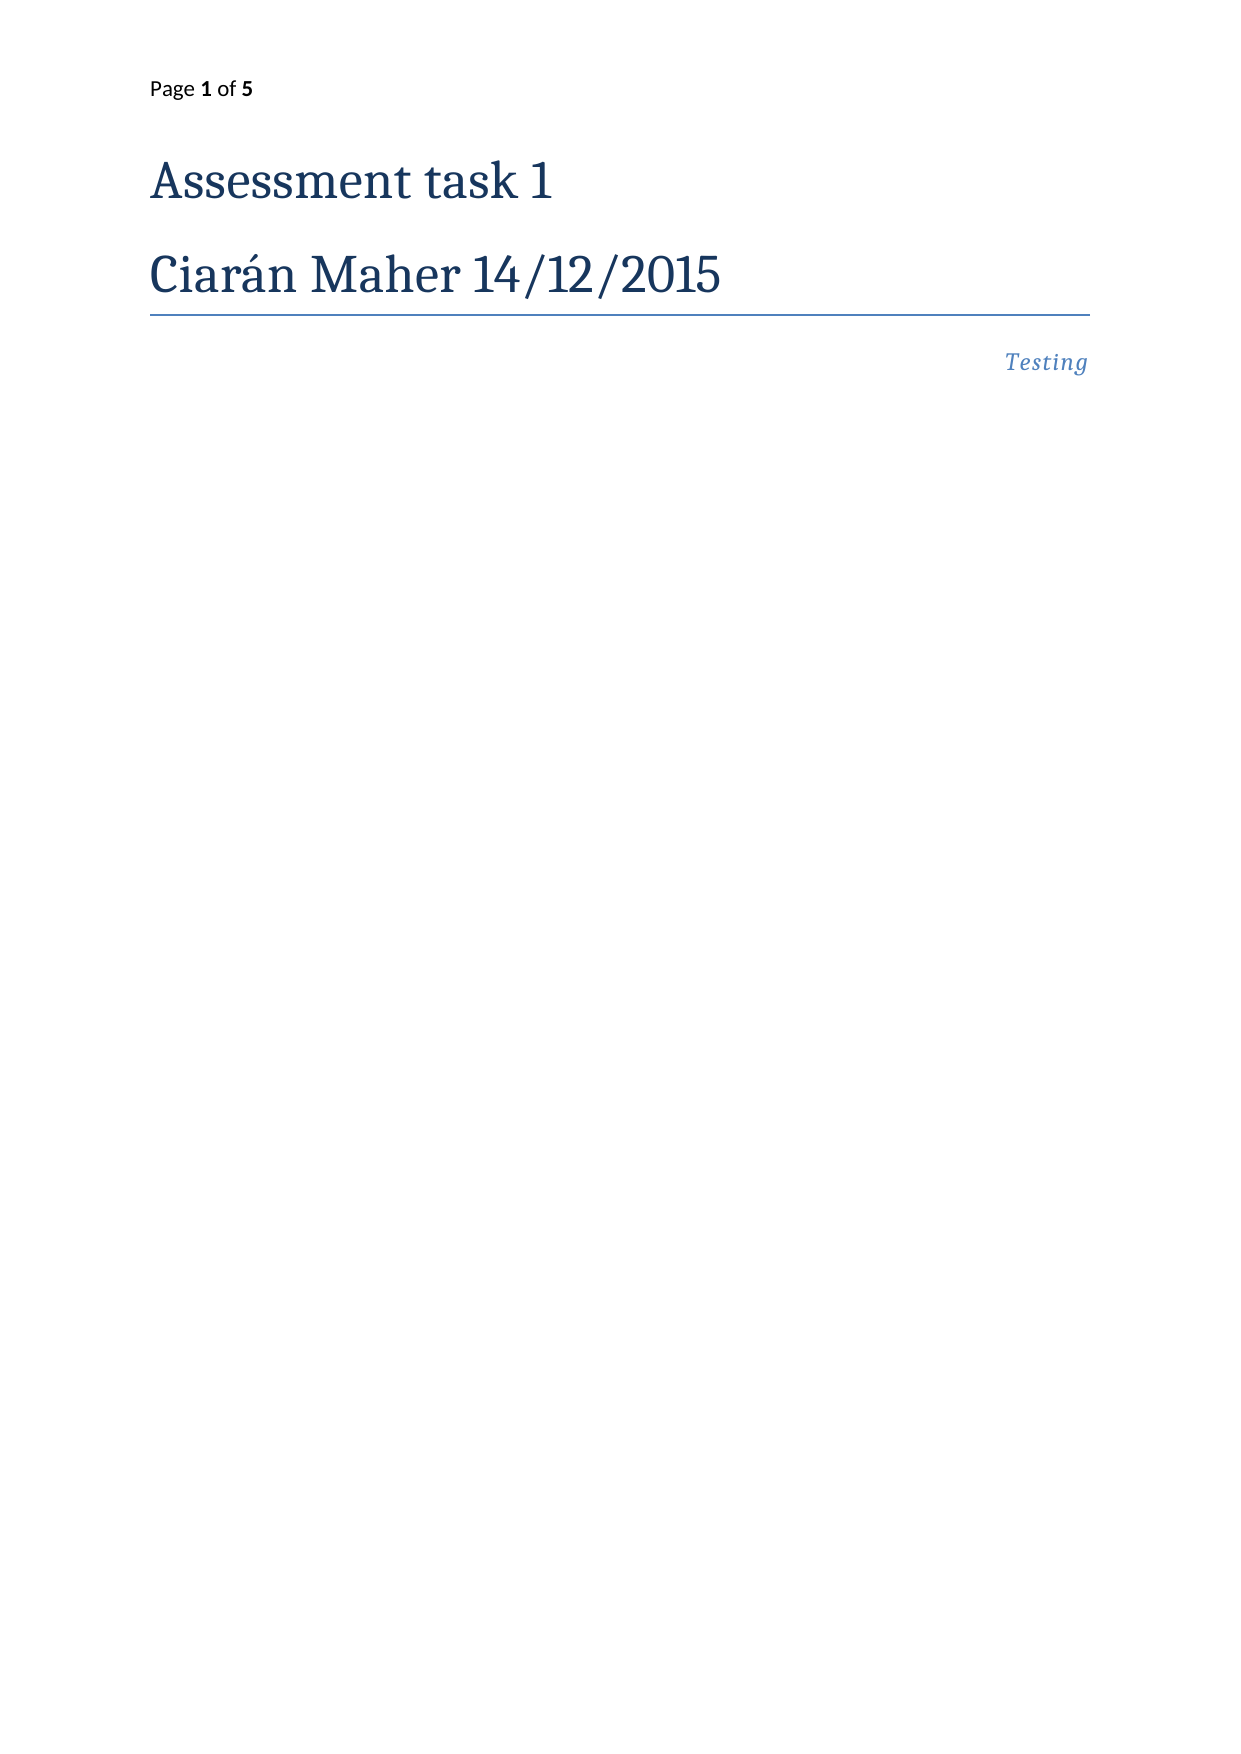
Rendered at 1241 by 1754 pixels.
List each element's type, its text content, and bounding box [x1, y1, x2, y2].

title Ciarán Maher 14/12/2015 [150, 243, 1090, 314]
title Assessment task 1 [150, 150, 1090, 212]
subtitle Testing [150, 347, 1090, 376]
